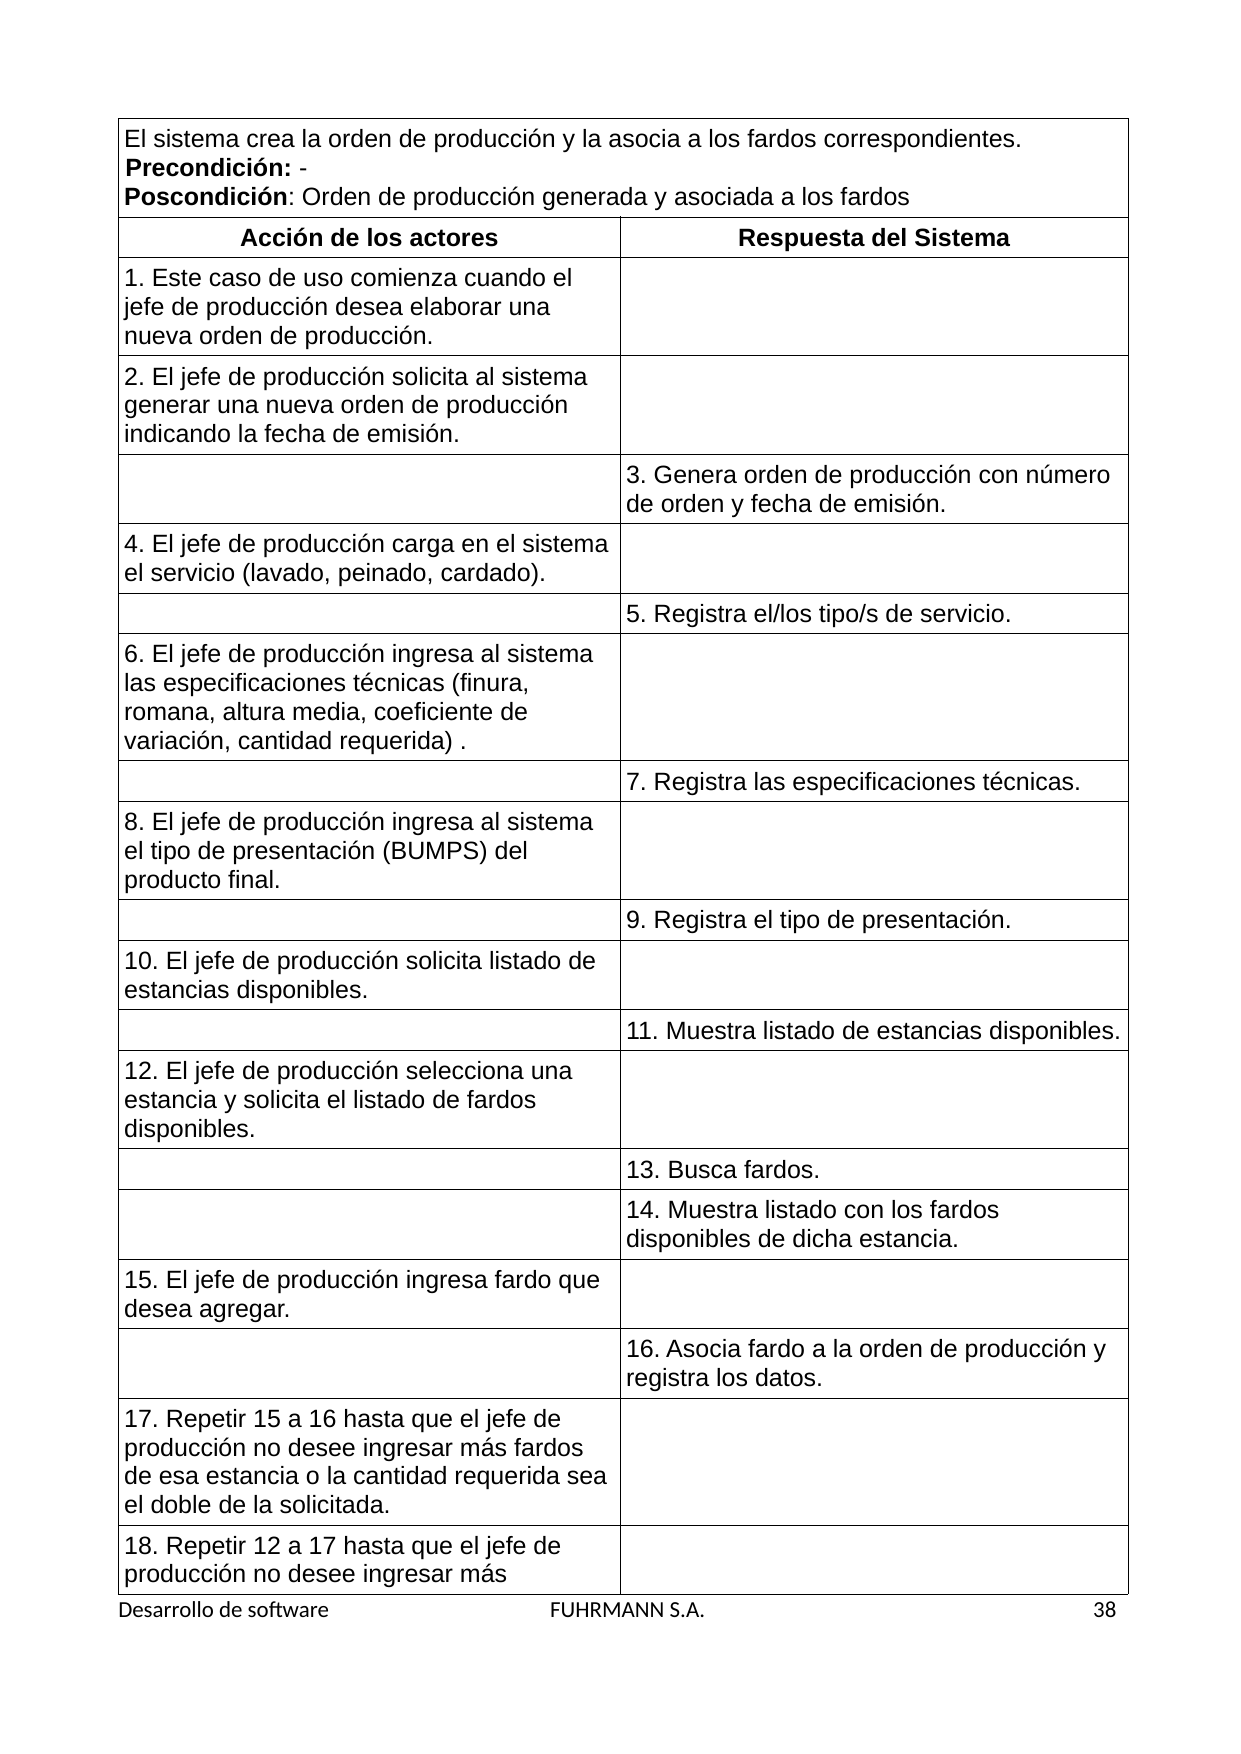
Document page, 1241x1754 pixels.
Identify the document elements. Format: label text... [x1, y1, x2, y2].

table_cell [119, 1010, 620, 1050]
table_cell [119, 761, 620, 801]
table_cell 8. El jefe de producción ingresa al sistema el tipo de presentación (BUMPS) del producto final. [119, 802, 620, 899]
table_cell [621, 1526, 1128, 1594]
table_cell [119, 1149, 620, 1189]
table_cell [621, 1260, 1128, 1328]
table_cell 11. Muestra listado de estancias disponibles. [621, 1010, 1128, 1050]
table_cell [621, 356, 1128, 453]
table_cell [621, 802, 1128, 899]
table_cell 14. Muestra listado con los fardos disponibles de dicha estancia. [621, 1190, 1128, 1258]
table_cell 18. Repetir 12 a 17 hasta que el jefe de producción no desee ingresar más [119, 1526, 620, 1594]
table_cell [621, 1399, 1128, 1524]
table_cell 10. El jefe de producción solicita listado de estancias disponibles. [119, 941, 620, 1009]
table_cell 3. Genera orden de producción con número de orden y fecha de emisión. [621, 455, 1128, 523]
table_cell 15. El jefe de producción ingresa fardo que desea agregar. [119, 1260, 620, 1328]
table_cell [621, 634, 1128, 760]
table_cell 2. El jefe de producción solicita al sistema generar una nueva orden de producción indicando la fecha de emisión. [119, 356, 620, 453]
table_cell [119, 900, 620, 940]
table_cell [621, 258, 1128, 355]
table_cell 9. Registra el tipo de presentación. [621, 900, 1128, 940]
table_cell 16. Asocia fardo a la orden de producción y registra los datos. [621, 1329, 1128, 1397]
table_cell [621, 524, 1128, 592]
table_cell [119, 455, 620, 523]
table_cell 13. Busca fardos. [621, 1149, 1128, 1189]
table_cell 4. El jefe de producción carga en el sistema el servicio (lavado, peinado, cardado). [119, 524, 620, 592]
table_cell [621, 941, 1128, 1009]
table_cell [119, 1329, 620, 1397]
table_cell El sistema crea la orden de producción y la asocia a los fardos correspondientes. Precondición: - Poscondición: Orden de producción generada y asociada a los fardos [119, 119, 1128, 216]
table_cell Respuesta del Sistema [621, 218, 1128, 257]
table_cell 12. El jefe de producción selecciona una estancia y solicita el listado de fardos disponibles. [119, 1051, 620, 1148]
table_cell [119, 594, 620, 633]
table_cell 6. El jefe de producción ingresa al sistema las especificaciones técnicas (finura, romana, altura media, coeficiente de variación, cantidad requerida) . [119, 634, 620, 760]
table_cell [621, 1051, 1128, 1148]
table_cell 5. Registra el/los tipo/s de servicio. [621, 594, 1128, 633]
table_cell 7. Registra las especificaciones técnicas. [621, 761, 1128, 801]
table_cell 1. Este caso de uso comienza cuando el jefe de producción desea elaborar una nueva orden de producción. [119, 258, 620, 355]
table_cell [119, 1190, 620, 1258]
table_cell Acción de los actores [119, 218, 620, 257]
table_cell 17. Repetir 15 a 16 hasta que el jefe de producción no desee ingresar más fardos de esa estancia o la cantidad requerida sea el doble de la solicitada. [119, 1399, 620, 1524]
